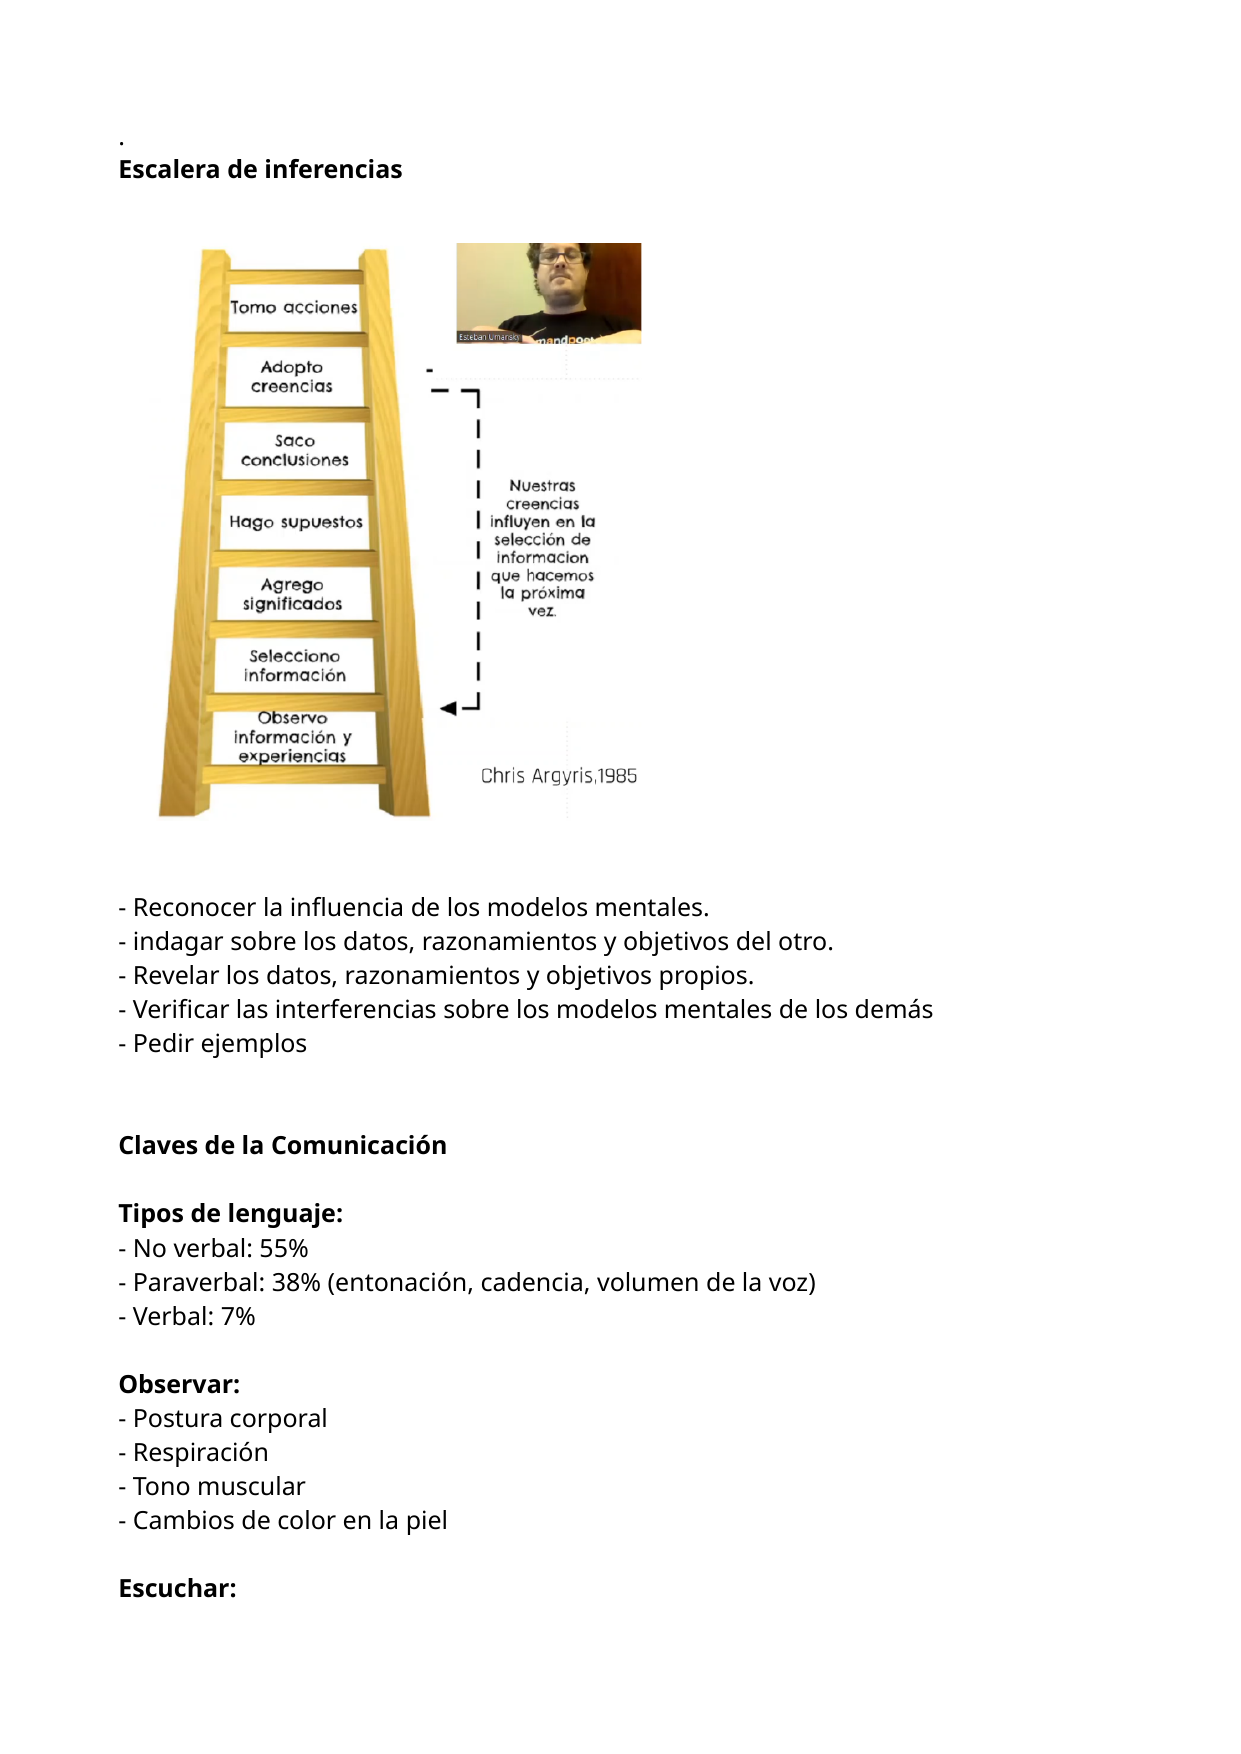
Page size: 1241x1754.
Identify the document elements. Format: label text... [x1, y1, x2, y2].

text - Tono muscular [118, 1469, 1122, 1503]
picture [148, 243, 642, 821]
text Tipos de lenguaje: [118, 1196, 1122, 1230]
text . [118, 118, 1122, 152]
text - No verbal: 55% [118, 1230, 1122, 1264]
text - Paraverbal: 38% (entonación, cadencia, volumen de la voz) [118, 1264, 1122, 1298]
text - Reconocer la influencia de los modelos mentales. [118, 889, 1122, 924]
text Escuchar: [118, 1571, 1122, 1605]
text Claves de la Comunicación [118, 1128, 1122, 1162]
text - Verificar las interferencias sobre los modelos mentales de los demás [118, 992, 1122, 1026]
text - Postura corporal [118, 1401, 1122, 1434]
text - indagar sobre los datos, razonamientos y objetivos del otro. [118, 924, 1122, 958]
text - Respiración [118, 1434, 1122, 1469]
text Escalera de inferencias [118, 152, 1122, 186]
text Observar: [118, 1366, 1122, 1401]
text - Cambios de color en la piel [118, 1503, 1122, 1537]
text - Verbal: 7% [118, 1298, 1122, 1332]
text - Pedir ejemplos [118, 1026, 1122, 1060]
text - Revelar los datos, razonamientos y objetivos propios. [118, 958, 1122, 992]
